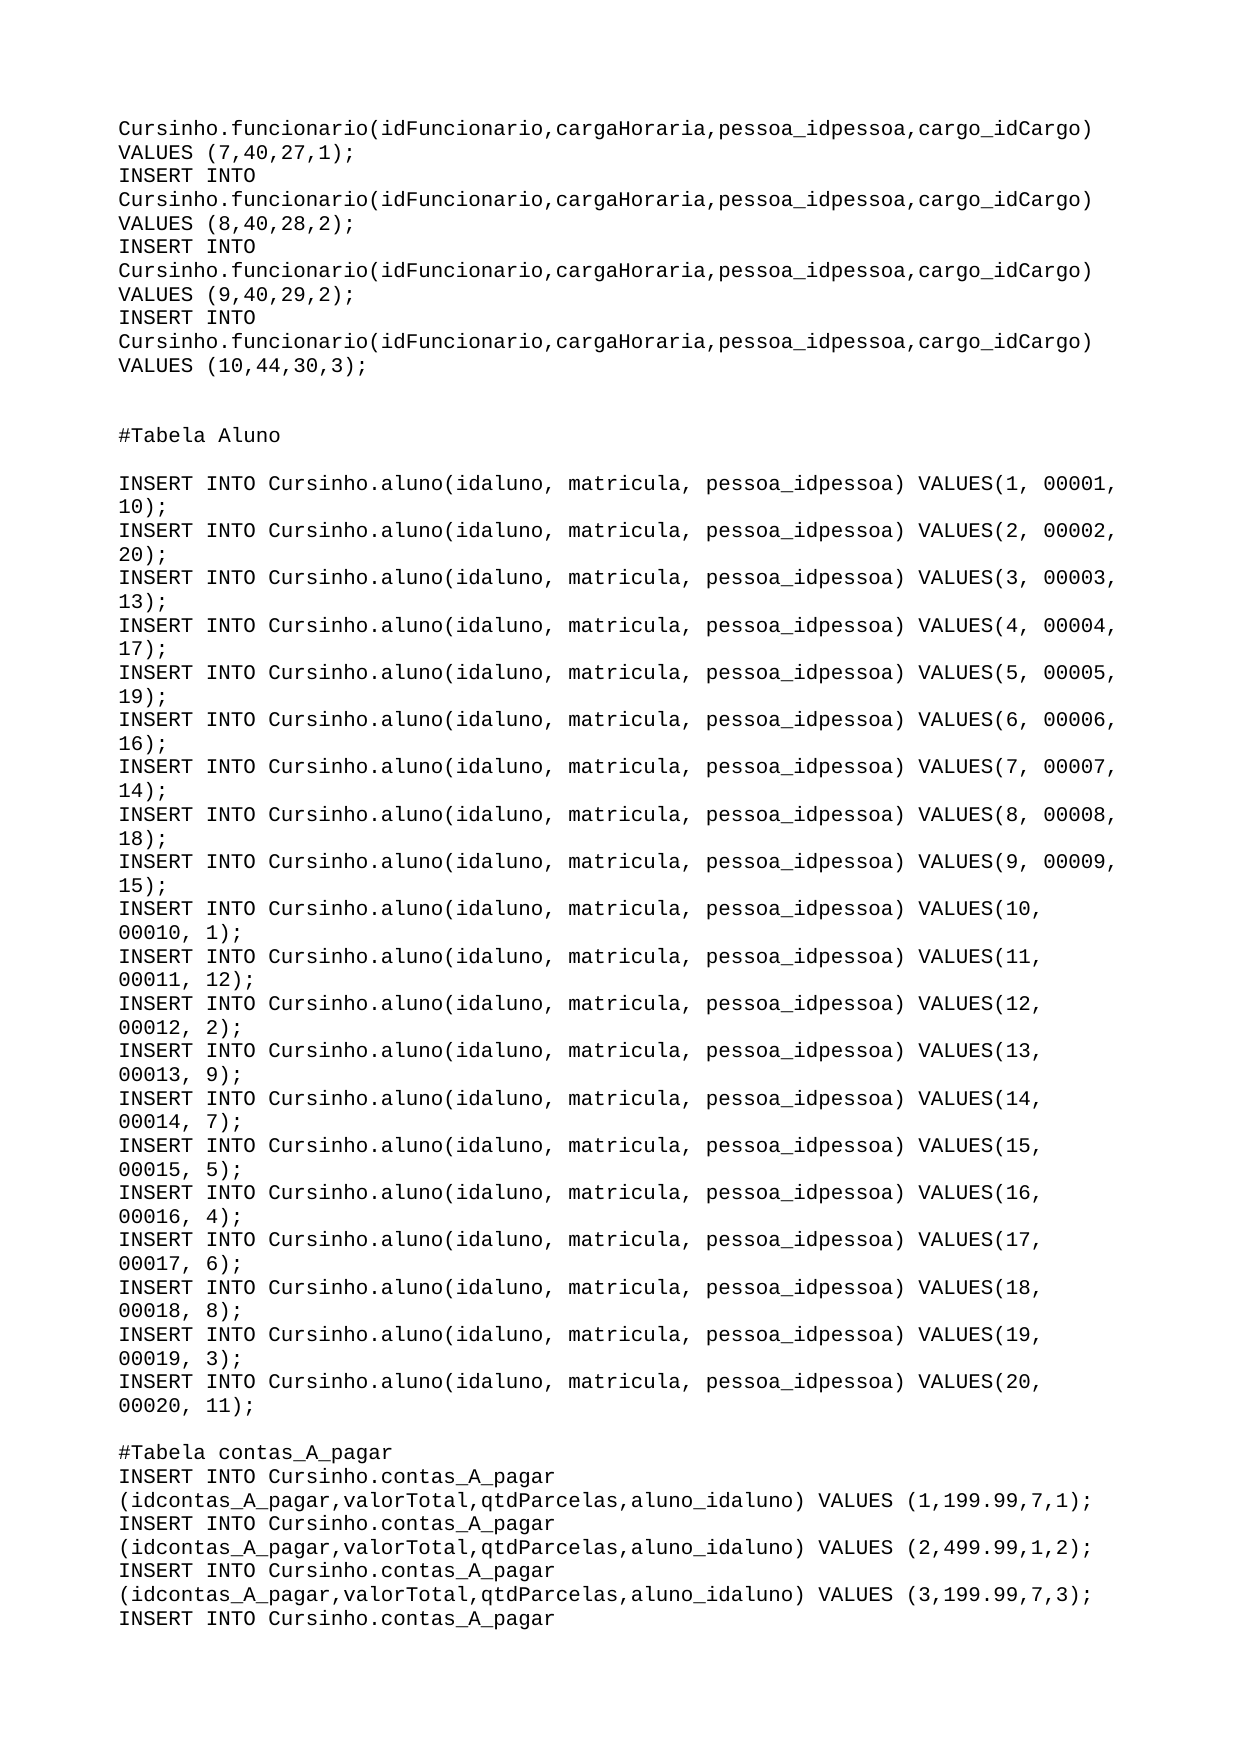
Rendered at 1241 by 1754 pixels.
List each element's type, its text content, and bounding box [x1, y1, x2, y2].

text INSERT INTO Cursinho.contas_A_pagar [118, 1608, 1122, 1631]
text INSERT INTO Cursinho.contas_A_pagar (idcontas_A_pagar,valorTotal,qtdParcelas,aluno_idaluno) VALUES (3,199.99,7,3); [118, 1561, 1122, 1608]
text INSERT INTO Cursinho.aluno(idaluno, matricula, pessoa_idpessoa) VALUES(5, 00005, 19); [118, 662, 1122, 709]
text INSERT INTO Cursinho.aluno(idaluno, matricula, pessoa_idpessoa) VALUES(4, 00004, 17); [118, 615, 1122, 662]
text INSERT INTO Cursinho.aluno(idaluno, matricula, pessoa_idpessoa) VALUES(16, 00016, 4); [118, 1182, 1122, 1229]
text INSERT INTO Cursinho.contas_A_pagar (idcontas_A_pagar,valorTotal,qtdParcelas,aluno_idaluno) VALUES (1,199.99,7,1); [118, 1466, 1122, 1513]
text INSERT INTO Cursinho.contas_A_pagar (idcontas_A_pagar,valorTotal,qtdParcelas,aluno_idaluno) VALUES (2,499.99,1,2); [118, 1513, 1122, 1561]
text INSERT INTO Cursinho.aluno(idaluno, matricula, pessoa_idpessoa) VALUES(18, 00018, 8); [118, 1277, 1122, 1324]
text INSERT INTO Cursinho.aluno(idaluno, matricula, pessoa_idpessoa) VALUES(9, 00009, 15); [118, 851, 1122, 898]
text INSERT INTO Cursinho.aluno(idaluno, matricula, pessoa_idpessoa) VALUES(14, 00014, 7); [118, 1088, 1122, 1135]
text INSERT INTO Cursinho.aluno(idaluno, matricula, pessoa_idpessoa) VALUES(1, 00001, 10); [118, 473, 1122, 520]
text INSERT INTO Cursinho.aluno(idaluno, matricula, pessoa_idpessoa) VALUES(8, 00008, 18); [118, 804, 1122, 851]
text #Tabela Aluno [118, 426, 1122, 449]
text INSERT INTO Cursinho.aluno(idaluno, matricula, pessoa_idpessoa) VALUES(19, 00019, 3); [118, 1324, 1122, 1371]
text INSERT INTO Cursinho.aluno(idaluno, matricula, pessoa_idpessoa) VALUES(11, 00011, 12); [118, 946, 1122, 993]
text INSERT INTO Cursinho.aluno(idaluno, matricula, pessoa_idpessoa) VALUES(10, 00010, 1); [118, 898, 1122, 946]
text INSERT INTO Cursinho.aluno(idaluno, matricula, pessoa_idpessoa) VALUES(12, 00012, 2); [118, 993, 1122, 1040]
text #Tabela contas_A_pagar [118, 1442, 1122, 1466]
text INSERT INTO Cursinho.aluno(idaluno, matricula, pessoa_idpessoa) VALUES(2, 00002, 20); [118, 520, 1122, 567]
text INSERT INTO Cursinho.funcionario(idFuncionario,cargaHoraria,pessoa_idpessoa,cargo_idCargo) VALUES (8,40,28,2); [118, 165, 1122, 236]
text INSERT INTO Cursinho.aluno(idaluno, matricula, pessoa_idpessoa) VALUES(13, 00013, 9); [118, 1040, 1122, 1088]
text INSERT INTO Cursinho.aluno(idaluno, matricula, pessoa_idpessoa) VALUES(17, 00017, 6); [118, 1229, 1122, 1277]
text INSERT INTO Cursinho.aluno(idaluno, matricula, pessoa_idpessoa) VALUES(20, 00020, 11); [118, 1371, 1122, 1419]
text INSERT INTO Cursinho.aluno(idaluno, matricula, pessoa_idpessoa) VALUES(15, 00015, 5); [118, 1135, 1122, 1182]
text INSERT INTO Cursinho.funcionario(idFuncionario,cargaHoraria,pessoa_idpessoa,cargo_idCargo) VALUES (9,40,29,2); [118, 236, 1122, 307]
text INSERT INTO Cursinho.aluno(idaluno, matricula, pessoa_idpessoa) VALUES(7, 00007, 14); [118, 757, 1122, 804]
text INSERT INTO Cursinho.funcionario(idFuncionario,cargaHoraria,pessoa_idpessoa,cargo_idCargo) VALUES (10,44,30,3); [118, 307, 1122, 378]
text INSERT INTO Cursinho.aluno(idaluno, matricula, pessoa_idpessoa) VALUES(6, 00006, 16); [118, 709, 1122, 757]
text Cursinho.funcionario(idFuncionario,cargaHoraria,pessoa_idpessoa,cargo_idCargo) VALUES (7,40,27,1); [118, 118, 1122, 165]
text INSERT INTO Cursinho.aluno(idaluno, matricula, pessoa_idpessoa) VALUES(3, 00003, 13); [118, 567, 1122, 615]
